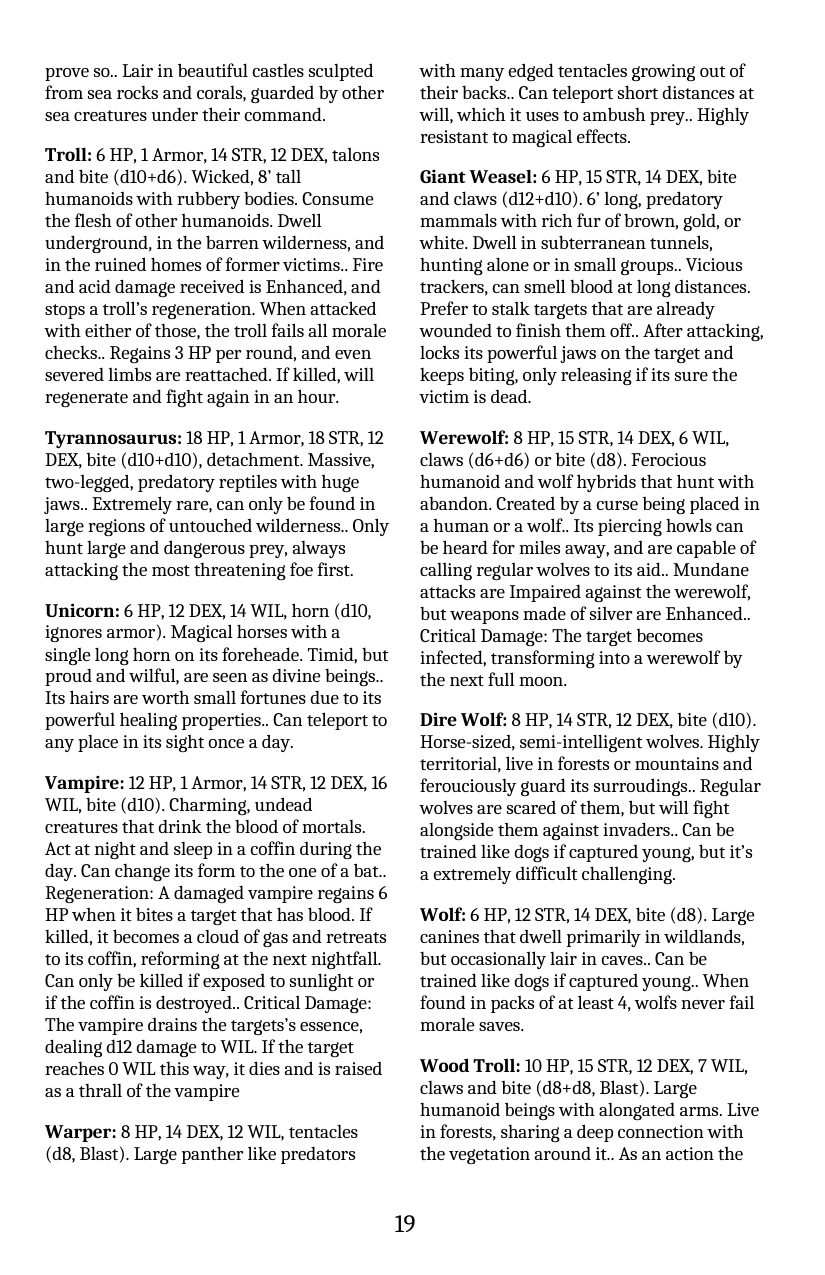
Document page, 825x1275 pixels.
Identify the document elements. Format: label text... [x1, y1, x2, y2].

text Wood Troll: 10 HP, 15 STR, 12 DEX, 7 WIL, claws and bite (d8+d8, Blast). Large humanoid beings with alongated arms. Live in forests, sharing a deep connection with the vegetation around it.. As an action the [420, 1055, 765, 1165]
text Wolf: 6 HP, 12 STR, 14 DEX, bite (d8). Large canines that dwell primarily in wildlands, but occasionally lair in caves.. Can be trained like dogs if captured young.. When found in packs of at least 4, wolfs never fail morale saves. [420, 904, 765, 1036]
text Dire Wolf: 8 HP, 14 STR, 12 DEX, bite (d10). Horse-sized, semi-intelligent wolves. Highly territorial, live in forests or mountains and ferouciously guard its surroudings.. Regular wolves are scared of them, but will fight alongside them against invaders.. Can be trained like dogs if captured young, but it’s a extremely difficult challenging. [420, 710, 765, 886]
text Warper: 8 HP, 14 DEX, 12 WIL, tentacles (d8, Blast). Large panther like predators [45, 1121, 390, 1165]
text Tyrannosaurus: 18 HP, 1 Armor, 18 STR, 12 DEX, bite (d10+d10), detachment. Massive, two-legged, predatory reptiles with huge jaws.. Extremely rare, can only be found in large regions of untouched wilderness.. Only hunt large and dangerous prey, always attacking the most threatening foe first. [45, 427, 390, 581]
text with many edged tentacles growing out of their backs.. Can teleport short distances at will, which it uses to ambush prey.. Highly resistant to magical effects. [420, 60, 765, 148]
text Unicorn: 6 HP, 12 DEX, 14 WIL, horn (d10, ignores armor). Magical horses with a single long horn on its foreheade. Timid, but proud and wilful, are seen as divine beings.. Its hairs are worth small fortunes due to its powerful healing properties.. Can teleport to any place in its sight once a day. [45, 600, 390, 754]
text Troll: 6 HP, 1 Armor, 14 STR, 12 DEX, talons and bite (d10+d6). Wicked, 8’ tall humanoids with rubbery bodies. Consume the flesh of other humanoids. Dwell underground, in the barren wilderness, and in the ruined homes of former victims.. Fire and acid damage received is Enhanced, and stops a troll’s regeneration. When attacked with either of those, the troll fails all morale checks.. Regains 3 HP per round, and even severed limbs are reattached. If killed, will regenerate and fight again in an hour. [45, 145, 390, 408]
text Vampire: 12 HP, 1 Armor, 14 STR, 12 DEX, 16 WIL, bite (d10). Charming, undead creatures that drink the blood of mortals. Act at night and sleep in a coffin during the day. Can change its form to the one of a bat.. Regeneration: A damaged vampire regains 6 HP when it bites a target that has blood. If killed, it becomes a cloud of gas and retreats to its coffin, reforming at the next nightfall. Can only be killed if exposed to sunlight or if the coffin is destroyed.. Critical Damage: The vampire drains the targets’s essence, dealing d12 damage to WIL. If the target reaches 0 WIL this way, it dies and is raised as a thrall of the vampire [45, 772, 390, 1102]
text Giant Weasel: 6 HP, 15 STR, 14 DEX, bite and claws (d12+d10). 6’ long, predatory mammals with rich fur of brown, gold, or white. Dwell in subterranean tunnels, hunting alone or in small groups.. Vicious trackers, can smell blood at long distances. Prefer to stalk targets that are already wounded to finish them off.. After attacking, locks its powerful jaws on the target and keeps biting, only releasing if its sure the victim is dead. [420, 167, 765, 408]
text Werewolf: 8 HP, 15 STR, 14 DEX, 6 WIL, claws (d6+d6) or bite (d8). Ferocious humanoid and wolf hybrids that hunt with abandon. Created by a curse being placed in a human or a wolf.. Its piercing howls can be heard for miles away, and are capable of calling regular wolves to its aid.. Mundane attacks are Impaired against the werewolf, but weapons made of silver are Enhanced.. Critical Damage: The target becomes infected, transforming into a werewolf by the next full moon. [420, 427, 765, 691]
text prove so.. Lair in beautiful castles sculpted from sea rocks and corals, guarded by other sea creatures under their command. [45, 60, 390, 126]
